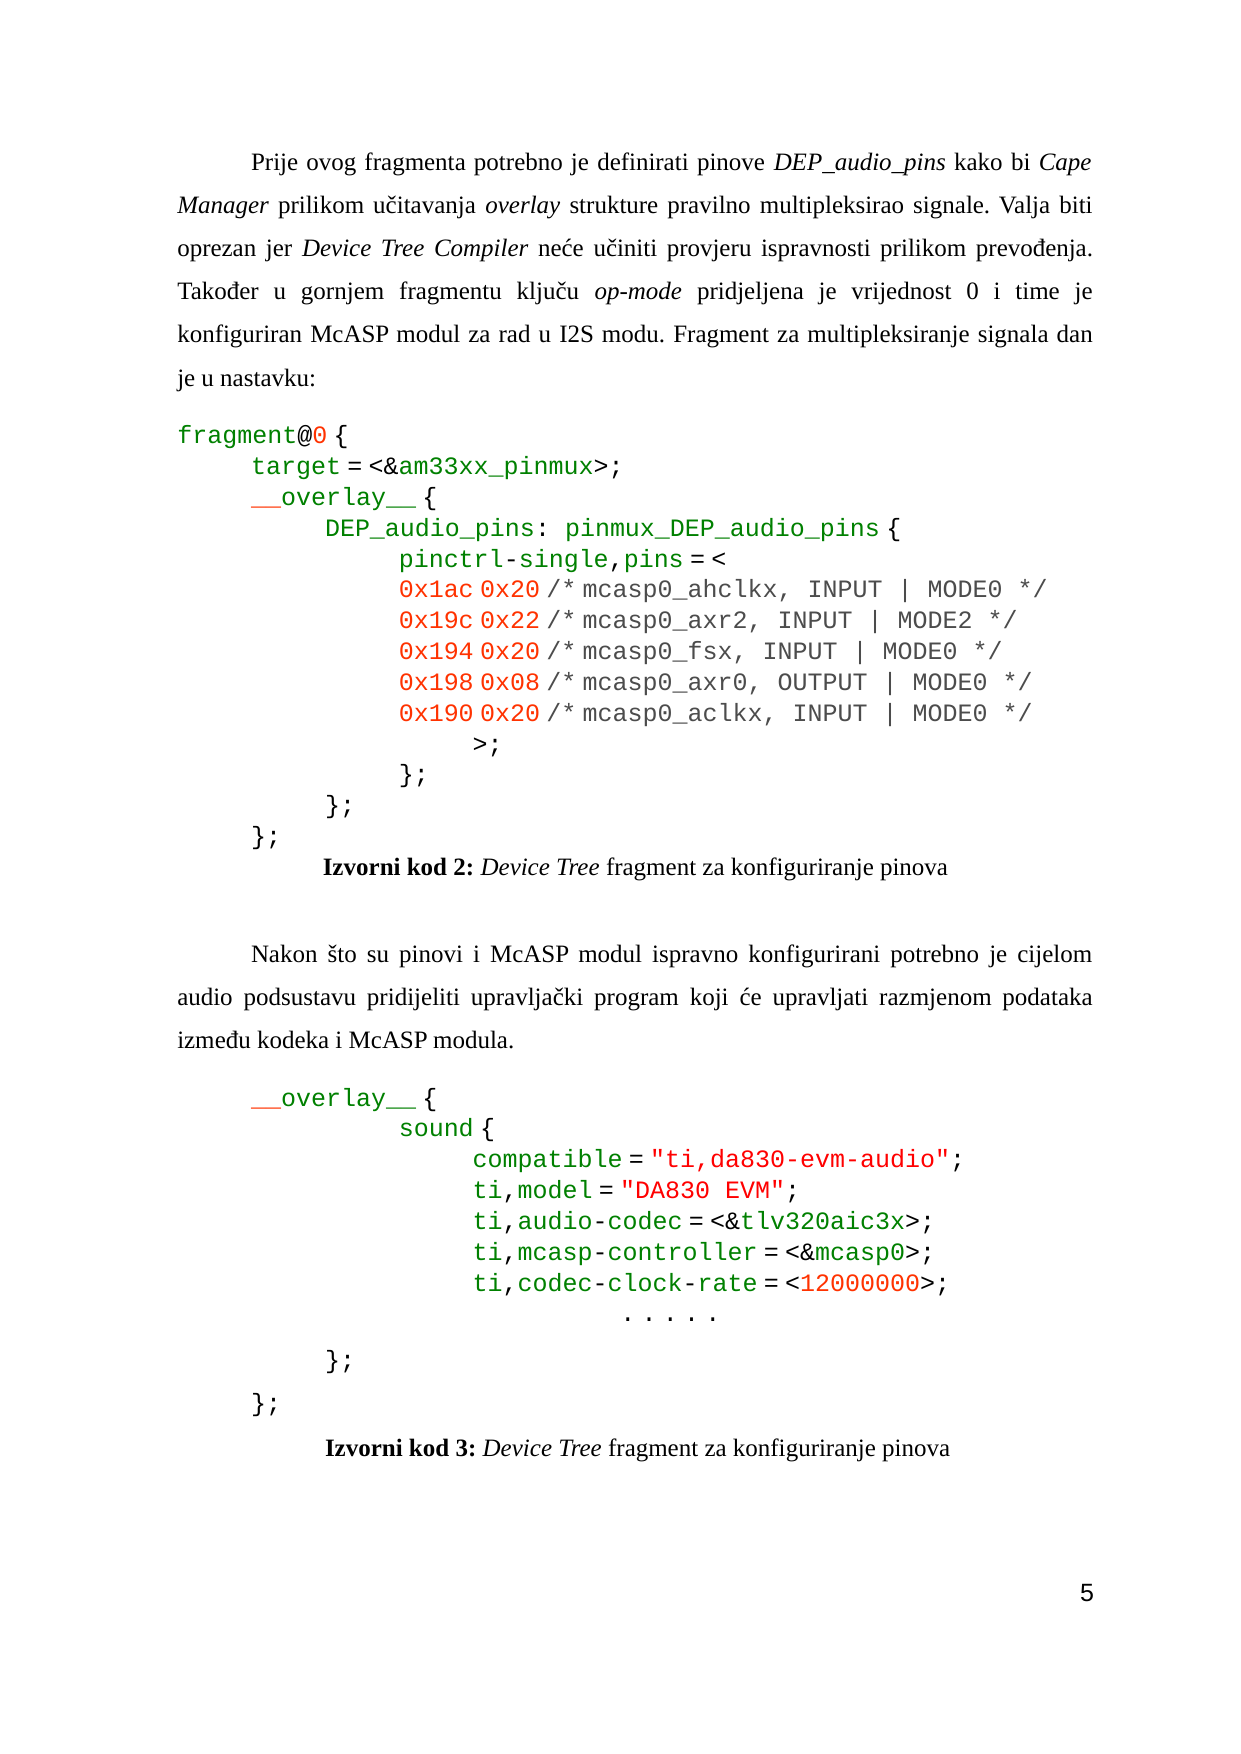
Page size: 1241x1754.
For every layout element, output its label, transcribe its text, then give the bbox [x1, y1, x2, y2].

text __overlay__ { [177, 482, 1093, 513]
text >; [177, 729, 1093, 759]
text 0x194 0x20 /* mcasp0_fsx, INPUT | MODE0 */ [177, 636, 1093, 667]
text 0x190 0x20 /* mcasp0_aclkx, INPUT | MODE0 */ [177, 698, 1093, 729]
text }; [177, 821, 1093, 852]
text ti,audio-codec = <&tlv320aic3x>; [177, 1206, 1093, 1237]
text Prije ovog fragmenta potrebno je definirati pinove DEP_audio_pins kako bi Cape Manager prilikom učitavanja overlay strukture pravilno multipleksirao signale. Valja biti oprezan jer Device Tree Compiler neće učiniti provjeru ispravnosti prilikom prevođenja. Također u gornjem fragmentu ključu op-mode pridjeljena je vrijednost 0 i time je konfiguriran McASP modul za rad u I2S modu. Fragment za multipleksiranje signala dan je u nastavku: [177, 147, 1093, 391]
text }; [177, 1345, 1093, 1376]
text ti,codec-clock-rate = <12000000>; [177, 1268, 1093, 1298]
text Izvorni kod 3: Device Tree fragment za konfiguriranje pinova [177, 1433, 1093, 1462]
text Izvorni kod 2: Device Tree fragment za konfiguriranje pinova [177, 852, 1093, 881]
text . . . . . [177, 1298, 1093, 1329]
text __overlay__ { [177, 1083, 1093, 1113]
text fragment@0 { [177, 420, 1093, 451]
text 0x198 0x08 /* mcasp0_axr0, OUTPUT | MODE0 */ [177, 667, 1093, 698]
text pinctrl-single,pins = < [177, 544, 1093, 574]
text 0x1ac 0x20 /* mcasp0_ahclkx, INPUT | MODE0 */ [177, 574, 1093, 605]
text compatible = "ti,da830-evm-audio"; [177, 1144, 1093, 1175]
text target = <&am33xx_pinmux>; [177, 451, 1093, 482]
text }; [177, 1391, 1093, 1419]
text }; [177, 790, 1093, 821]
text Nakon što su pinovi i McASP modul ispravno konfigurirani potrebno je cijelom audio podsustavu pridijeliti upravljački program koji će upravljati razmjenom podataka između kodeka i McASP modula. [177, 939, 1093, 1054]
text DEP_audio_pins: pinmux_DEP_audio_pins { [177, 513, 1093, 544]
text ti,model = "DA830 EVM"; [177, 1175, 1093, 1206]
text sound { [177, 1113, 1093, 1144]
text ti,mcasp-controller = <&mcasp0>; [177, 1237, 1093, 1268]
text }; [177, 759, 1093, 790]
text 0x19c 0x22 /* mcasp0_axr2, INPUT | MODE2 */ [177, 605, 1093, 636]
